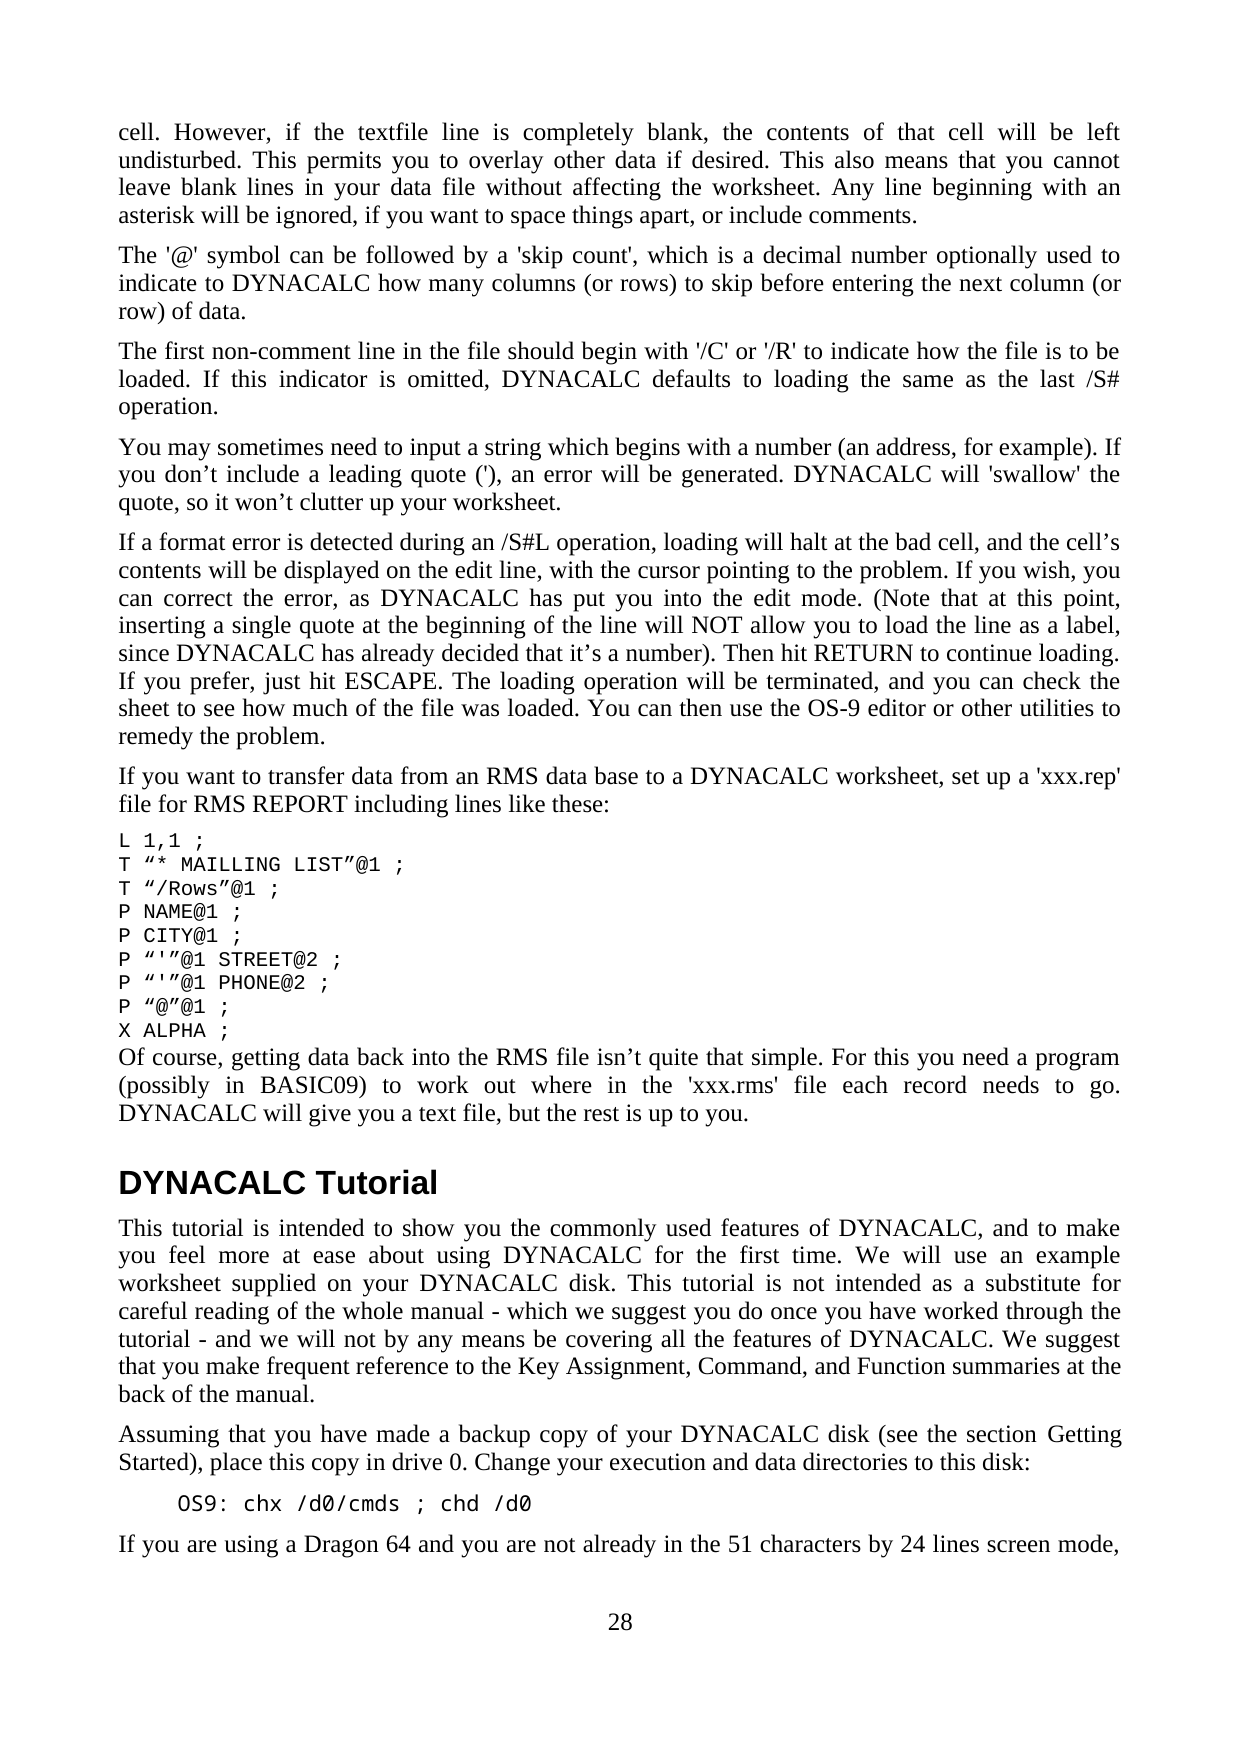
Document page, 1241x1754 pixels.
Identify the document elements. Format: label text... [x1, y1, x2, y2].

text This tutorial is intended to show you the commonly used features of DYNACALC, and to make you feel more at ease about using DYNACALC for the first time. We will use an example worksheet supplied on your DYNACALC disk. This tutorial is not intended as a substitute for careful reading of the whole manual - which we suggest you do once you have worked through the tutorial - and we will not by any means be covering all the features of DYNACALC. We suggest that you make frequent reference to the Key Assignment, Command, and Function summaries at the back of the manual. [118, 1214, 1122, 1408]
text If you want to transfer data from an RMS data base to a DYNACALC worksheet, set up a 'xxx.rep' file for RMS REPORT including lines like these: [118, 762, 1122, 818]
text P “'”@1 STREET@2 ; [118, 949, 1122, 972]
text L 1,1 ; [118, 830, 1122, 854]
text OS9: chx /d0/cmds ; chd /d0 [177, 1488, 1122, 1518]
text If you are using a Dragon 64 and you are not already in the 51 characters by 24 lines screen mode, [118, 1531, 1122, 1558]
text P “@”@1 ; [118, 996, 1122, 1019]
text If a format error is detected during an /S#L operation, loading will halt at the bad cell, and the cell’s contents will be displayed on the edit line, with the cursor pointing to the problem. If you wish, you can correct the error, as DYNACALC has put you into the edit mode. (Note that at this point, inserting a single quote at the beginning of the line will NOT allow you to load the line as a label, since DYNACALC has already decided that it’s a number). Then hit RETURN to continue loading. If you prefer, just hit ESCAPE. The loading operation will be terminated, and you can check the sheet to see how much of the file was loaded. You can then use the OS-9 editor or other utilities to remedy the problem. [118, 528, 1122, 750]
text X ALPHA ; [118, 1019, 1122, 1043]
text T “* MAILLING LIST”@1 ; [118, 854, 1122, 878]
text P “'”@1 PHONE@2 ; [118, 972, 1122, 996]
text cell. However, if the textfile line is completely blank, the contents of that cell will be left undisturbed. This permits you to overlay other data if desired. This also means that you cannot leave blank lines in your data file without affecting the worksheet. Any line beginning with an asterisk will be ignored, if you want to space things apart, or include comments. [118, 118, 1122, 229]
text The first non-comment line in the file should begin with '/C' or '/R' to indicate how the file is to be loaded. If this indicator is omitted, DYNACALC defaults to loading the same as the last /S# operation. [118, 337, 1122, 420]
text You may sometimes need to input a string which begins with a number (an address, for example). If you don’t include a leading quote ('), an error will be generated. DYNACALC will 'swallow' the quote, so it won’t clutter up your worksheet. [118, 433, 1122, 516]
text Of course, getting data back into the RMS file isn’t quite that simple. For this you need a program (possibly in BASIC09) to work out where in the 'xxx.rms' file each record needs to go. DYNACALC will give you a text file, but the rest is up to you. [118, 1043, 1122, 1126]
text T “/Rows”@1 ; [118, 878, 1122, 901]
text The '@' symbol can be followed by a 'skip count', which is a decimal number optionally used to indicate to DYNACALC how many columns (or rows) to skip before entering the next column (or row) of data. [118, 241, 1122, 324]
subtitle DYNACALC Tutorial [118, 1164, 1122, 1201]
text Assuming that you have made a backup copy of your DYNACALC disk (see the section Getting Started), place this copy in drive 0. Change your execution and data directories to this disk: [118, 1420, 1122, 1476]
text P CITY@1 ; [118, 925, 1122, 949]
text P NAME@1 ; [118, 901, 1122, 925]
